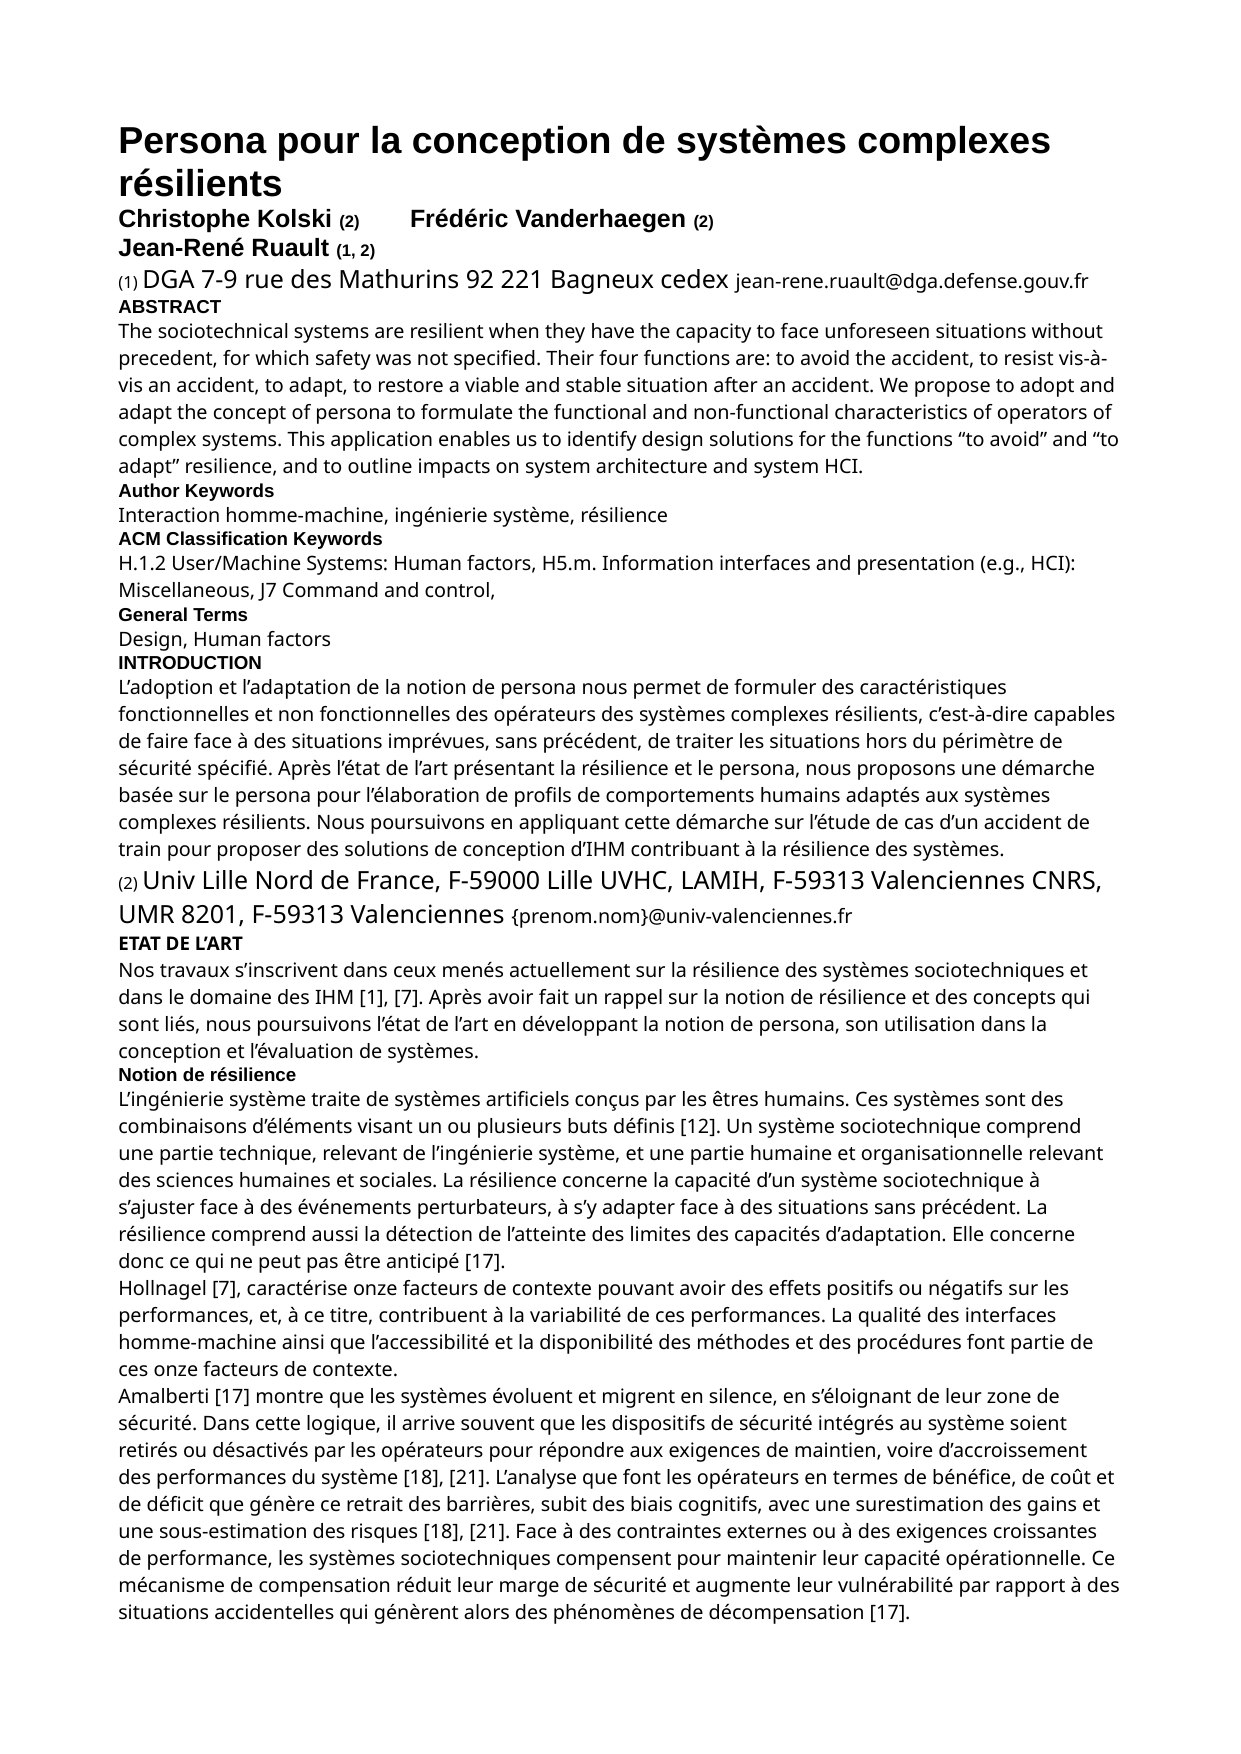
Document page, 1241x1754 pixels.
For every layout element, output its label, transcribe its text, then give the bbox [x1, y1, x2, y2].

text L’adoption et l’adaptation de la notion de persona nous permet de formuler des caractéristiques fonctionnelles et non fonctionnelles des opérateurs des systèmes complexes résilients, c’est-à-dire capables de faire face à des situations imprévues, sans précédent, de traiter les situations hors du périmètre de sécurité spécifié. Après l’état de l’art présentant la résilience et le persona, nous proposons une démarche basée sur le persona pour l’élaboration de profils de comportements humains adaptés aux systèmes complexes résilients. Nous poursuivons en appliquant cette démarche sur l’étude de cas d’un accident de train pour proposer des solutions de conception d’IHM contribuant à la résilience des systèmes. [118, 673, 1122, 862]
text Hollnagel [7], caractérise onze facteurs de contexte pouvant avoir des effets positifs ou négatifs sur les performances, et, à ce titre, contribuent à la variabilité de ces performances. La qualité des interfaces homme-machine ainsi que l’accessibilité et la disponibilité des méthodes et des procédures font partie de ces onze facteurs de contexte. [118, 1274, 1122, 1382]
text Amalberti [17] montre que les systèmes évoluent et migrent en silence, en s’éloignant de leur zone de sécurité. Dans cette logique, il arrive souvent que les dispositifs de sécurité intégrés au système soient retirés ou désactivés par les opérateurs pour répondre aux exigences de maintien, voire d’accroissement des performances du système [18], [21]. L’analyse que font les opérateurs en termes de bénéfice, de coût et de déficit que génère ce retrait des barrières, subit des biais cognitifs, avec une surestimation des gains et une sous-estimation des risques [18], [21]. Face à des contraintes externes ou à des exigences croissantes de performance, les systèmes sociotechniques compensent pour maintenir leur capacité opérationnelle. Ce mécanisme de compensation réduit leur marge de sécurité et augmente leur vulnérabilité par rapport à des situations accidentelles qui génèrent alors des phénomènes de décompensation [17]. [118, 1382, 1122, 1625]
text Author Keywords [118, 479, 1122, 501]
text Nos travaux s’inscrivent dans ceux menés actuellement sur la résilience des systèmes sociotechniques et dans le domaine des IHM [1], [7]. Après avoir fait un rappel sur la notion de résilience et des concepts qui sont liés, nous poursuivons l’état de l’art en développant la notion de persona, son utilisation dans la conception et l’évaluation de systèmes. [118, 956, 1122, 1064]
text Jean-René Ruault (1, 2) [118, 233, 1122, 262]
text Christophe Kolski (2) Frédéric Vanderhaegen (2) [118, 204, 1122, 233]
text INTRODUCTION [118, 652, 1122, 673]
text ETAT DE L’ART [118, 931, 1122, 956]
text (1) DGA 7-9 rue des Mathurins 92 221 Bagneux cedex jean-rene.ruault@dga.defense.gouv.fr [118, 262, 1122, 296]
text The sociotechnical systems are resilient when they have the capacity to face unforeseen situations without precedent, for which safety was not specified. Their four functions are: to avoid the accident, to resist vis-à-vis an accident, to adapt, to restore a viable and stable situation after an accident. We propose to adopt and adapt the concept of persona to formulate the functional and non-functional characteristics of operators of complex systems. This application enables us to identify design solutions for the functions “to avoid” and “to adapt” resilience, and to outline impacts on system architecture and system HCI. [118, 317, 1122, 479]
text Notion de résilience [118, 1064, 1122, 1086]
text L’ingénierie système traite de systèmes artificiels conçus par les êtres humains. Ces systèmes sont des combinaisons d’éléments visant un ou plusieurs buts définis [12]. Un système sociotechnique comprend une partie technique, relevant de l’ingénierie système, et une partie humaine et organisationnelle relevant des sciences humaines et sociales. La résilience concerne la capacité d’un système sociotechnique à s’ajuster face à des événements perturbateurs, à s’y adapter face à des situations sans précédent. La résilience comprend aussi la détection de l’atteinte des limites des capacités d’adaptation. Elle concerne donc ce qui ne peut pas être anticipé [17]. [118, 1086, 1122, 1274]
text ABSTRACT [118, 296, 1122, 317]
text General Terms [118, 603, 1122, 625]
text ACM Classification Keywords [118, 528, 1122, 549]
text Interaction homme-machine, ingénierie système, résilience [118, 501, 1122, 528]
text Persona pour la conception de systèmes complexes résilients [118, 118, 1122, 204]
text H.1.2 User/Machine Systems: Human factors, H5.m. Information interfaces and presentation (e.g., HCI): Miscellaneous, J7 Command and control, [118, 549, 1122, 603]
text Design, Human factors [118, 625, 1122, 652]
text (2) Univ Lille Nord de France, F-59000 Lille UVHC, LAMIH, F-59313 Valenciennes CNRS, UMR 8201, F-59313 Valenciennes {prenom.nom}@univ-valenciennes.fr [118, 862, 1122, 931]
